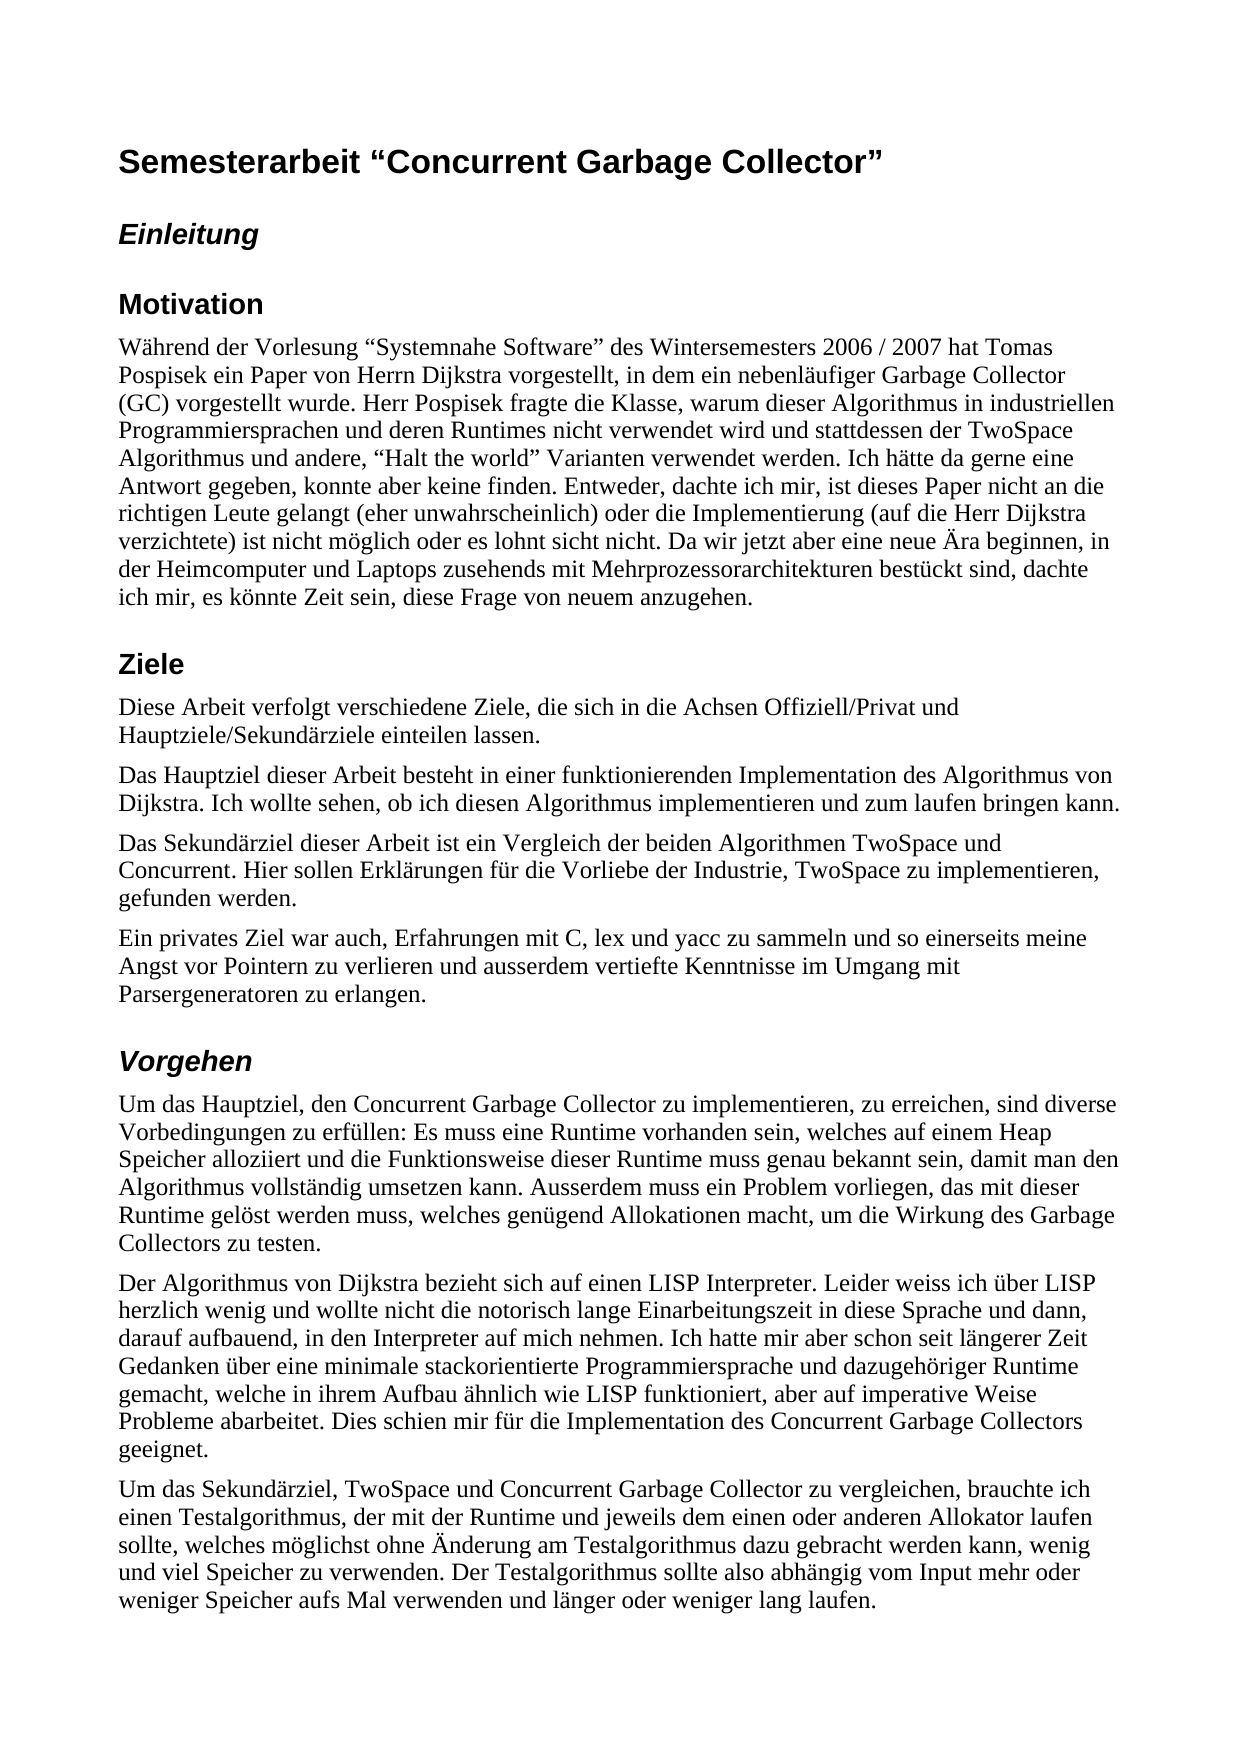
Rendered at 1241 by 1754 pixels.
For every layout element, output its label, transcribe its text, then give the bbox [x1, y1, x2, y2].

subtitle Semesterarbeit “Concurrent Garbage Collector” [118, 143, 1122, 181]
text Um das Hauptziel, den Concurrent Garbage Collector zu implementieren, zu erreichen, sind diverse Vorbedingungen zu erfüllen: Es muss eine Runtime vorhanden sein, welches auf einem Heap Speicher alloziiert und die Funktionsweise dieser Runtime muss genau bekannt sein, damit man den Algorithmus vollständig umsetzen kann. Ausserdem muss ein Problem vorliegen, das mit dieser Runtime gelöst werden muss, welches genügend Allokationen macht, um die Wirkung des Garbage Collectors zu testen. [118, 1090, 1122, 1256]
subtitle Einleitung [118, 218, 1122, 251]
text Diese Arbeit verfolgt verschiedene Ziele, die sich in die Achsen Offiziell/Privat und Hauptziele/Sekundärziele einteilen lassen. [118, 693, 1122, 748]
subtitle Ziele [118, 648, 1122, 681]
text Der Algorithmus von Dijkstra bezieht sich auf einen LISP Interpreter. Leider weiss ich über LISP herzlich wenig und wollte nicht die notorisch lange Einarbeitungszeit in diese Sprache und dann, darauf aufbauend, in den Interpreter auf mich nehmen. Ich hatte mir aber schon seit längerer Zeit Gedanken über eine minimale stackorientierte Programmiersprache und dazugehöriger Runtime gemacht, welche in ihrem Aufbau ähnlich wie LISP funktioniert, aber auf imperative Weise Probleme abarbeitet. Dies schien mir für die Implementation des Concurrent Garbage Collectors geeignet. [118, 1269, 1122, 1463]
text Das Hauptziel dieser Arbeit besteht in einer funktionierenden Implementation des Algorithmus von Dijkstra. Ich wollte sehen, ob ich diesen Algorithmus implementieren und zum laufen bringen kann. [118, 761, 1122, 816]
subtitle Motivation [118, 288, 1122, 321]
text Das Sekundärziel dieser Arbeit ist ein Vergleich der beiden Algorithmen TwoSpace und Concurrent. Hier sollen Erklärungen für die Vorliebe der Industrie, TwoSpace zu implementieren, gefunden werden. [118, 829, 1122, 912]
text Während der Vorlesung “Systemnahe Software” des Wintersemesters 2006 / 2007 hat Tomas Pospisek ein Paper von Herrn Dijkstra vorgestellt, in dem ein nebenläufiger Garbage Collector (GC) vorgestellt wurde. Herr Pospisek fragte die Klasse, warum dieser Algorithmus in industriellen Programmiersprachen und deren Runtimes nicht verwendet wird und stattdessen der TwoSpace Algorithmus und andere, “Halt the world” Varianten verwendet werden. Ich hätte da gerne eine Antwort gegeben, konnte aber keine finden. Entweder, dachte ich mir, ist dieses Paper nicht an die richtigen Leute gelangt (eher unwahrscheinlich) oder die Implementierung (auf die Herr Dijkstra verzichtete) ist nicht möglich oder es lohnt sicht nicht. Da wir jetzt aber eine neue Ära beginnen, in der Heimcomputer und Laptops zusehends mit Mehrprozessorarchitekturen bestückt sind, dachte ich mir, es könnte Zeit sein, diese Frage von neuem anzugehen. [118, 333, 1122, 610]
text Um das Sekundärziel, TwoSpace und Concurrent Garbage Collector zu vergleichen, brauchte ich einen Testalgorithmus, der mit der Runtime und jeweils dem einen oder anderen Allokator laufen sollte, welches möglichst ohne Änderung am Testalgorithmus dazu gebracht werden kann, wenig und viel Speicher zu verwenden. Der Testalgorithmus sollte also abhängig vom Input mehr oder weniger Speicher aufs Mal verwenden und länger oder weniger lang laufen. [118, 1475, 1122, 1614]
text Ein privates Ziel war auch, Erfahrungen mit C, lex und yacc zu sammeln und so einerseits meine Angst vor Pointern zu verlieren und ausserdem vertiefte Kenntnisse im Umgang mit Parsergeneratoren zu erlangen. [118, 924, 1122, 1008]
subtitle Vorgehen [118, 1045, 1122, 1078]
